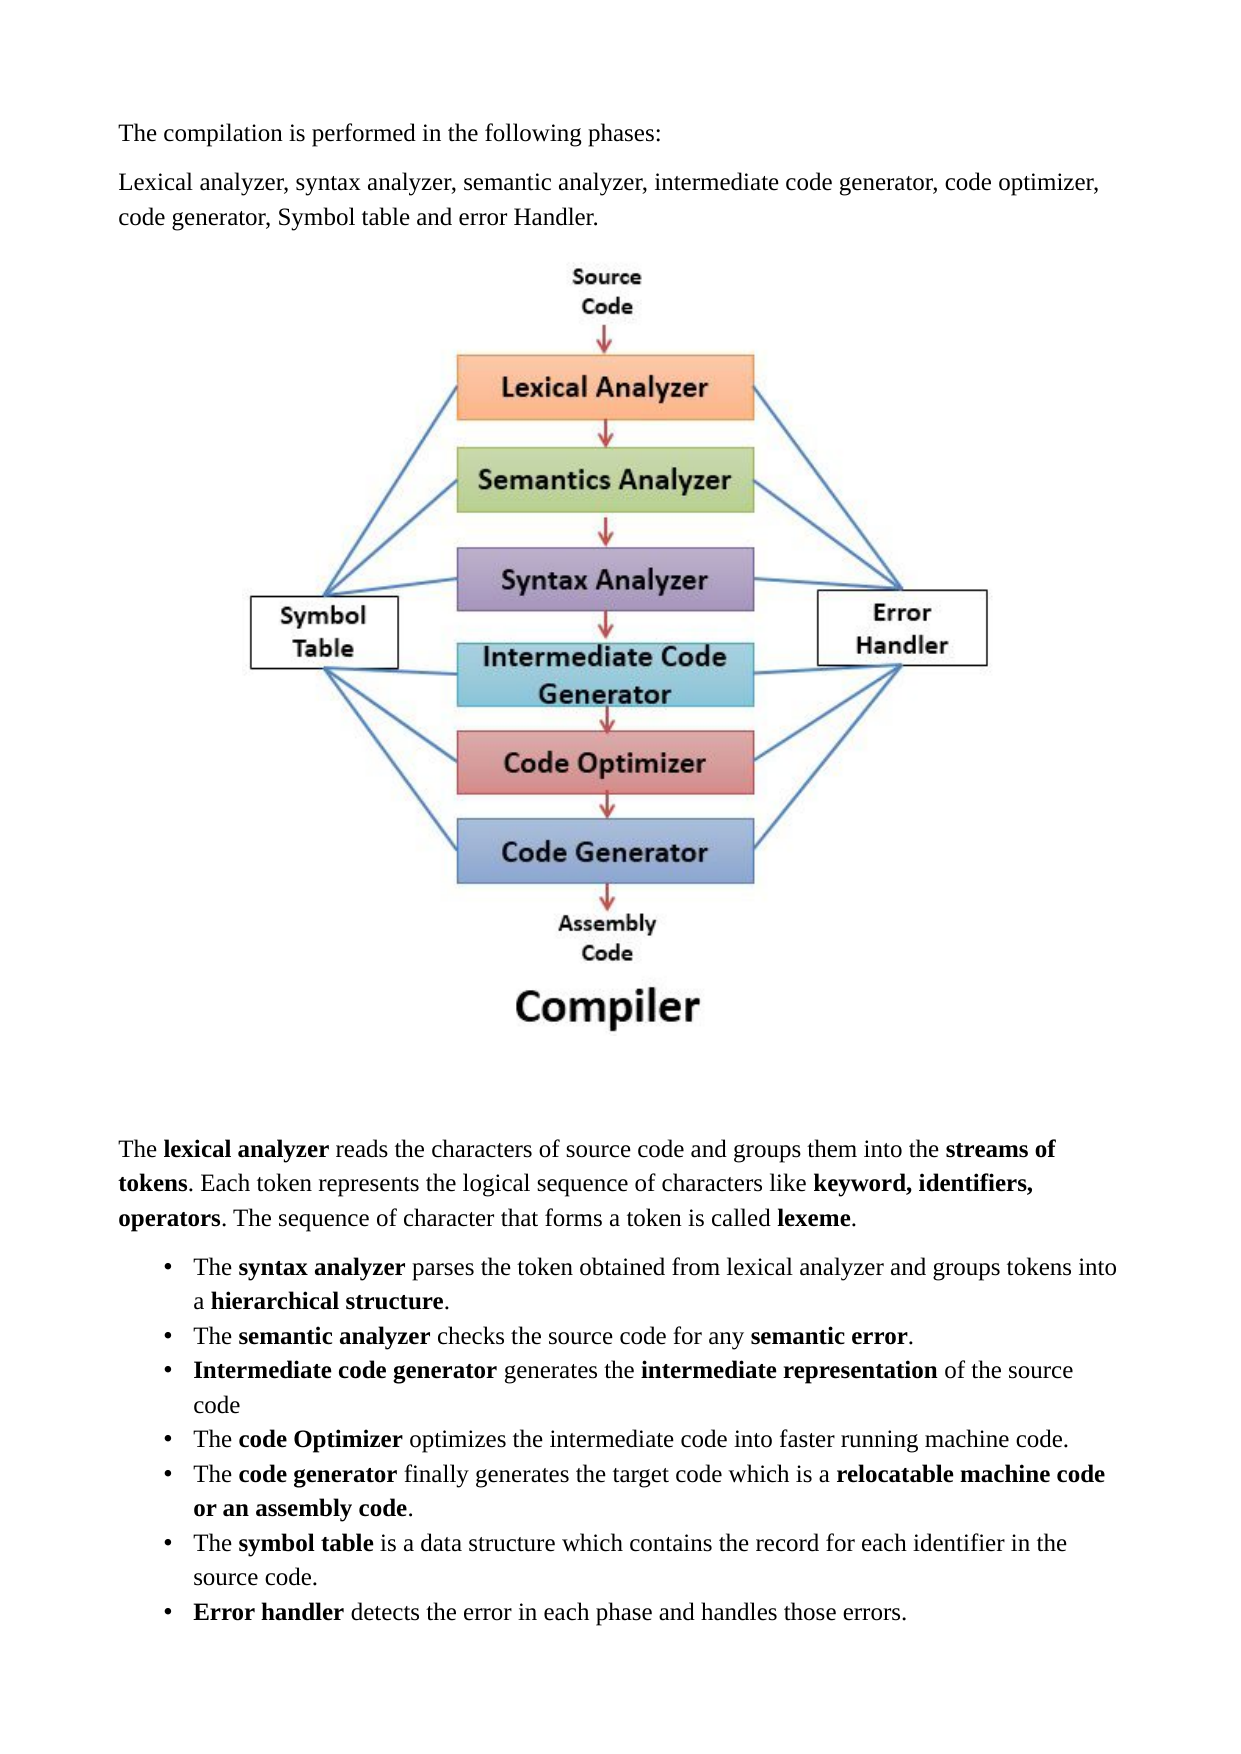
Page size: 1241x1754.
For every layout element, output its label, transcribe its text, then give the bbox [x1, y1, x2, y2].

list The code generator finally generates the target code which is a relocatable machine code or an assembly code. [164, 1459, 1122, 1522]
list The code Optimizer optimizes the intermediate code into faster running machine code. [164, 1424, 1122, 1453]
text Lexical analyzer, syntax analyzer, semantic analyzer, intermediate code generator, code optimizer, code generator, Symbol table and error Handler. [118, 167, 1122, 230]
list The syntax analyzer parses the token obtained from lexical analyzer and groups tokens into a hierarchical structure. [164, 1252, 1122, 1315]
list Error handler detects the error in each phase and handles those errors. [164, 1597, 1122, 1625]
list Intermediate code generator generates the intermediate representation of the source code [164, 1355, 1122, 1418]
text The compilation is performed in the following phases: [118, 118, 1122, 147]
text The lexical analyzer reads the characters of source code and groups them into the streams of tokens. Each token represents the logical sequence of characters like keyword, identifiers, operators. The sequence of character that forms a token is called lexeme. [118, 1134, 1122, 1232]
list The symbol table is a data structure which contains the record for each identifier in the source code. [164, 1528, 1122, 1591]
list The semantic analyzer checks the source code for any semantic error. [164, 1321, 1122, 1349]
picture [242, 250, 999, 1036]
